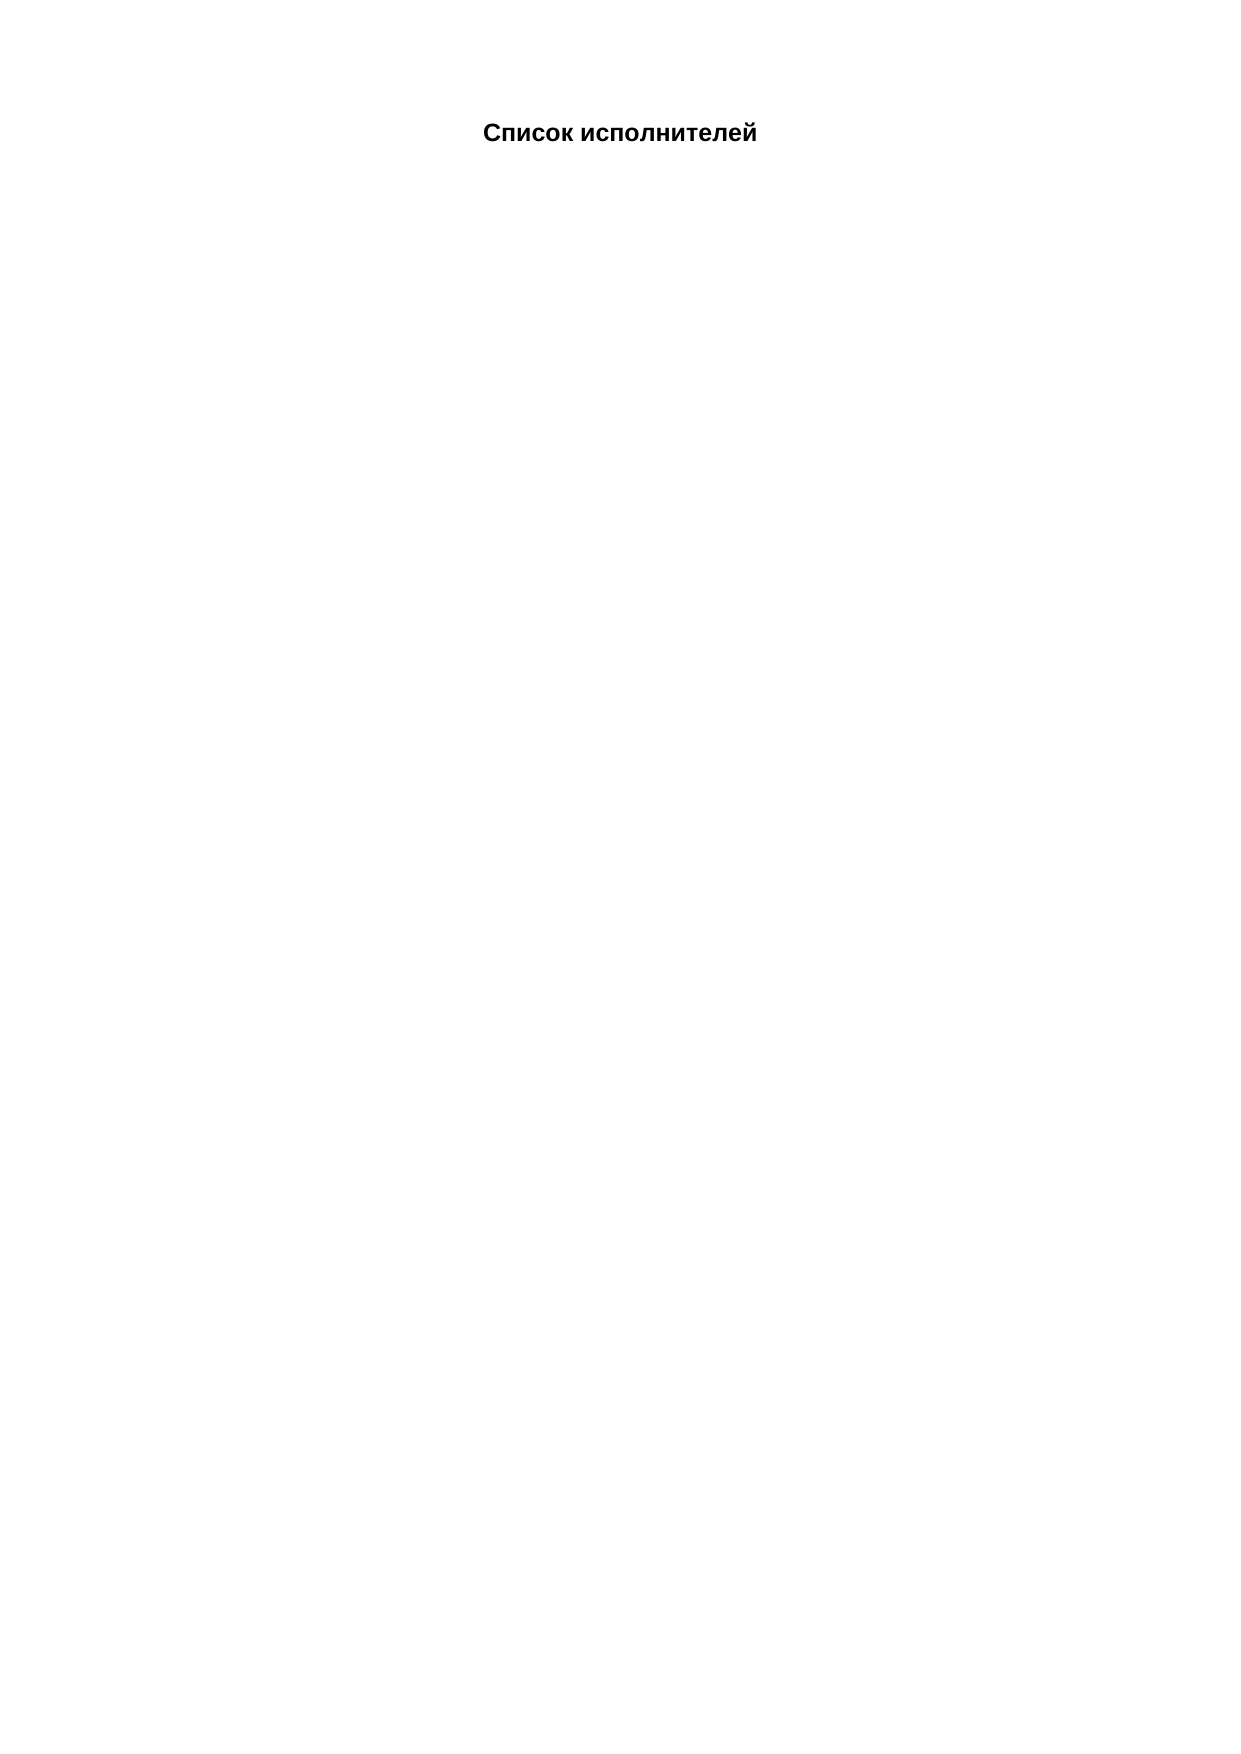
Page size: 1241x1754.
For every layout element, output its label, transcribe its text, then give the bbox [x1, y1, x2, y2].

subtitle Список исполнителей [118, 118, 1122, 147]
